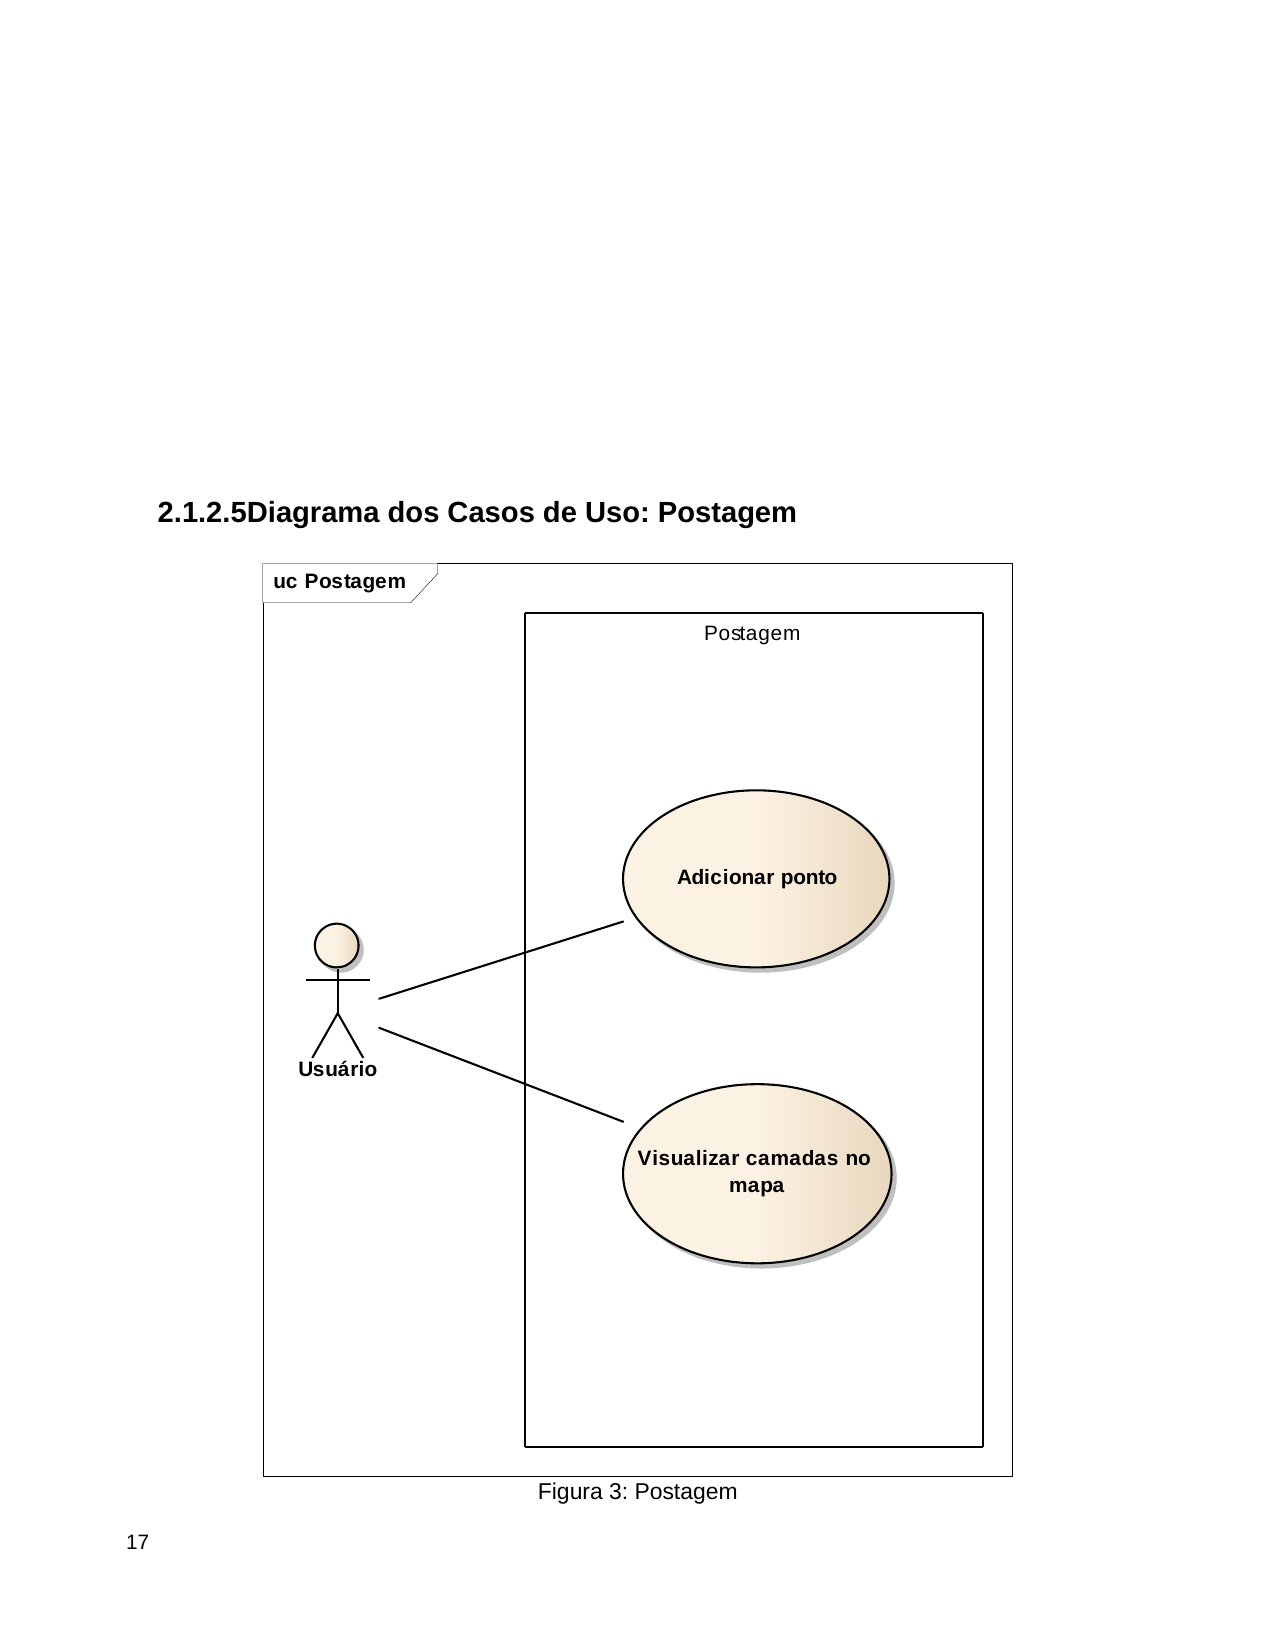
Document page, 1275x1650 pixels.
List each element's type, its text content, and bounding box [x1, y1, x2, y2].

list Diagrama dos Casos de Uso: Postagem [157, 495, 1155, 528]
text Figura 3: Postagem [120, 1478, 1155, 1504]
